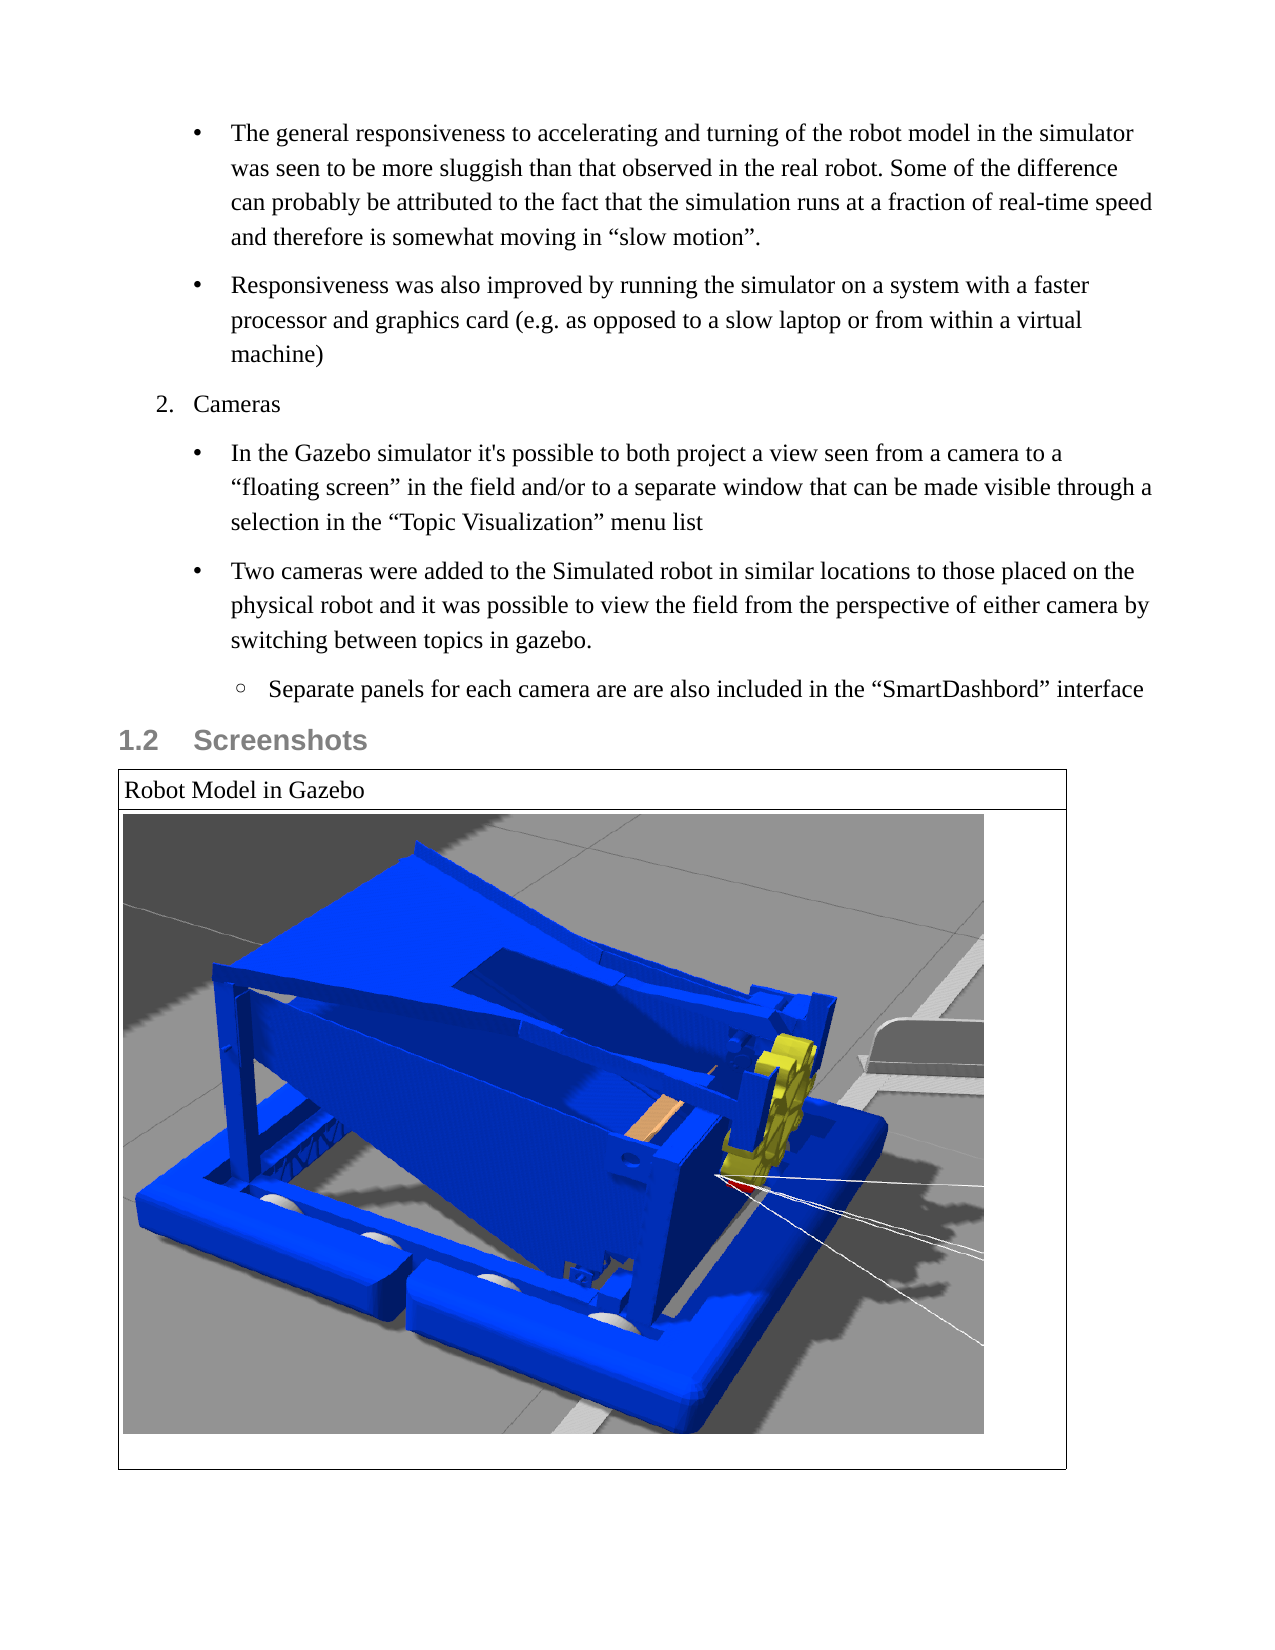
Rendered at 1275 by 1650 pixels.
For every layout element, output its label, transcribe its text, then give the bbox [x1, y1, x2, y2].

subtitle Screenshots [118, 723, 1157, 756]
list In the Gazebo simulator it's possible to both project a view seen from a camera to a “floating screen” in the field and/or to a separate window that can be made visible through a selection in the “Topic Visualization” menu list [193, 438, 1157, 535]
list Cameras [156, 389, 1157, 417]
list The general responsiveness to accelerating and turning of the robot model in the simulator was seen to be more sluggish than that observed in the real robot. Some of the difference can probably be attributed to the fact that the simulation runs at a fraction of real-time speed and therefore is somewhat moving in “slow motion”. [193, 118, 1157, 250]
list Responsiveness was also improved by running the simulator on a system with a faster processor and graphics card (e.g. as opposed to a slow laptop or from within a virtual machine) [193, 271, 1157, 368]
list Separate panels for each camera are are also included in the “SmartDashbord” interface [231, 674, 1157, 702]
table_cell [119, 810, 1066, 1468]
picture [123, 814, 984, 1434]
list Two cameras were added to the Simulated robot in similar locations to those placed on the physical robot and it was possible to view the field from the perspective of either camera by switching between topics in gazebo. [193, 556, 1157, 653]
table_header Robot Model in Gazebo [119, 770, 1066, 809]
